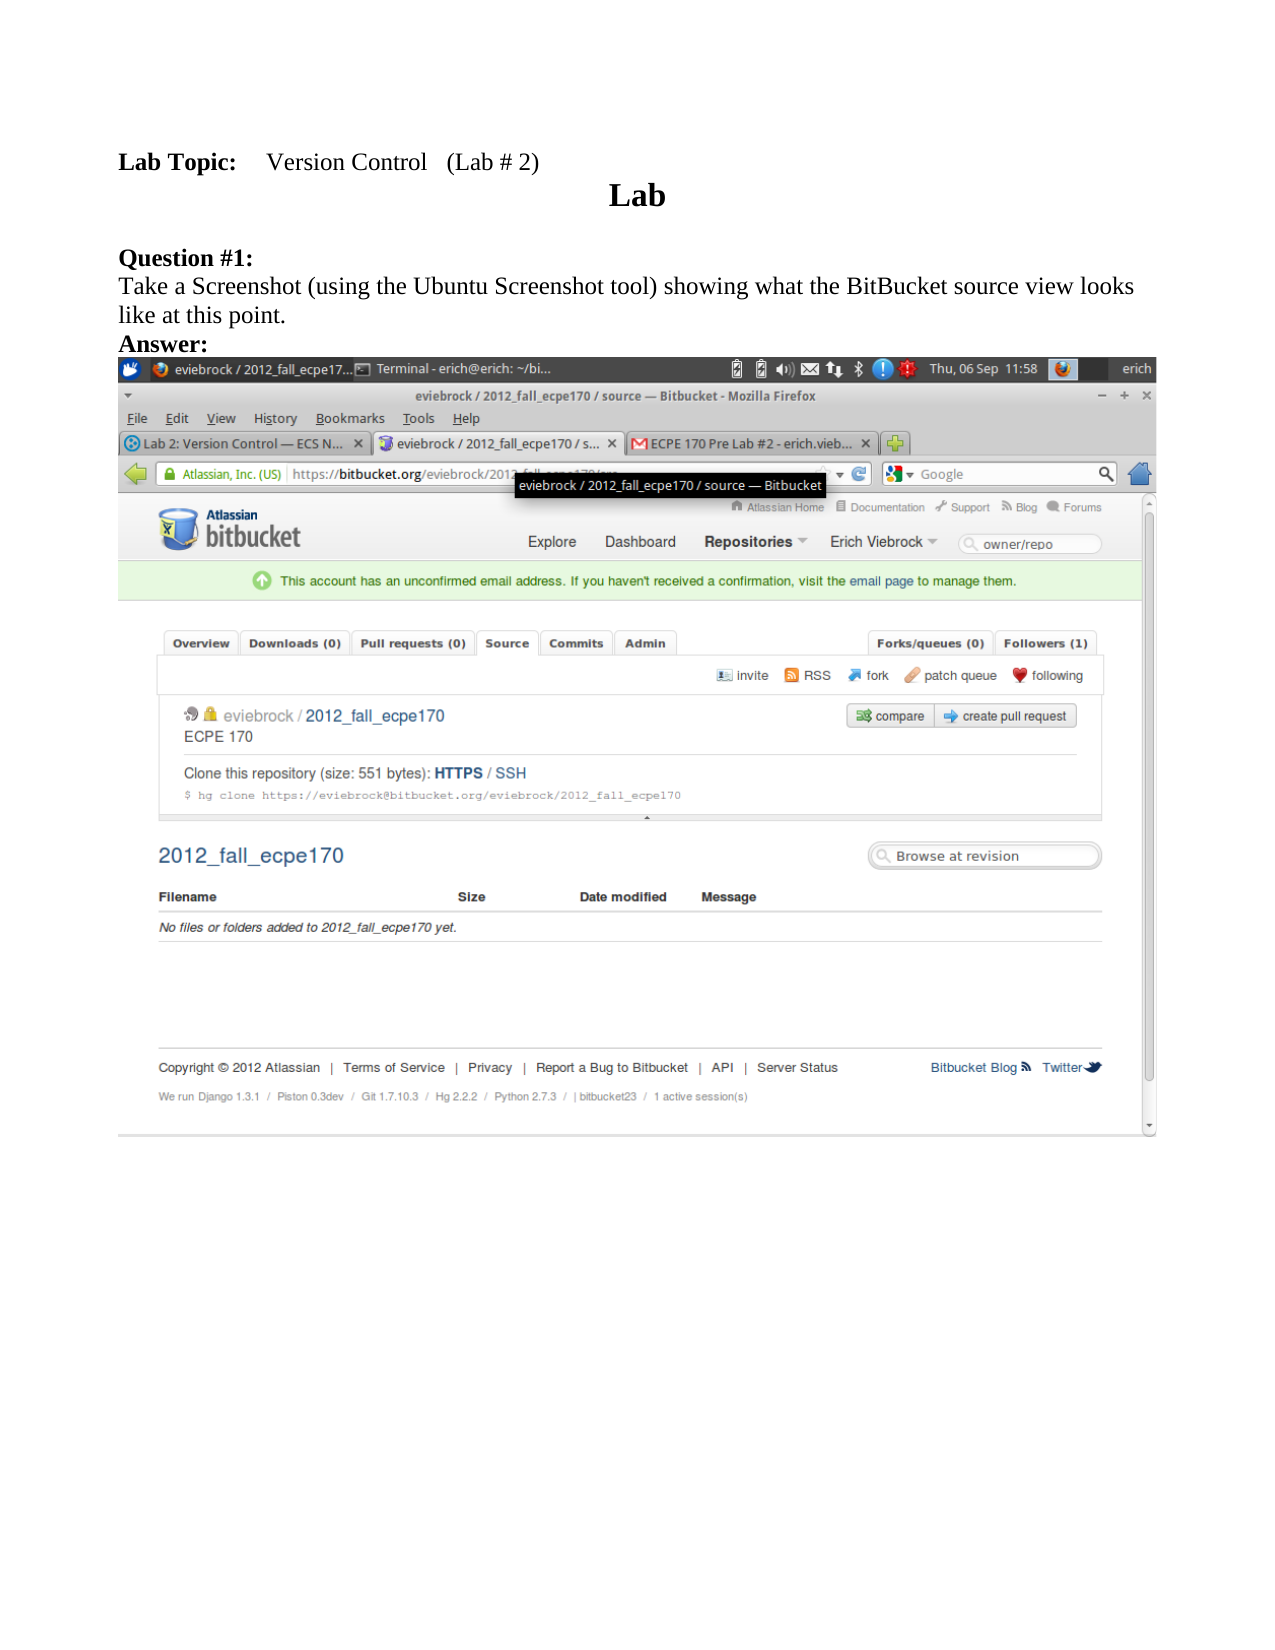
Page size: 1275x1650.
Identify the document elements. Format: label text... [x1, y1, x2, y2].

text Take a Screenshot (using the Ubuntu Screenshot tool) showing what the BitBucket source view looks like at this point. [118, 271, 1157, 329]
text Lab [118, 176, 1157, 214]
text Question #1: [118, 243, 1157, 271]
text Answer: [118, 329, 1157, 357]
text Lab Topic: Version Control (Lab # 2) [118, 147, 1157, 176]
